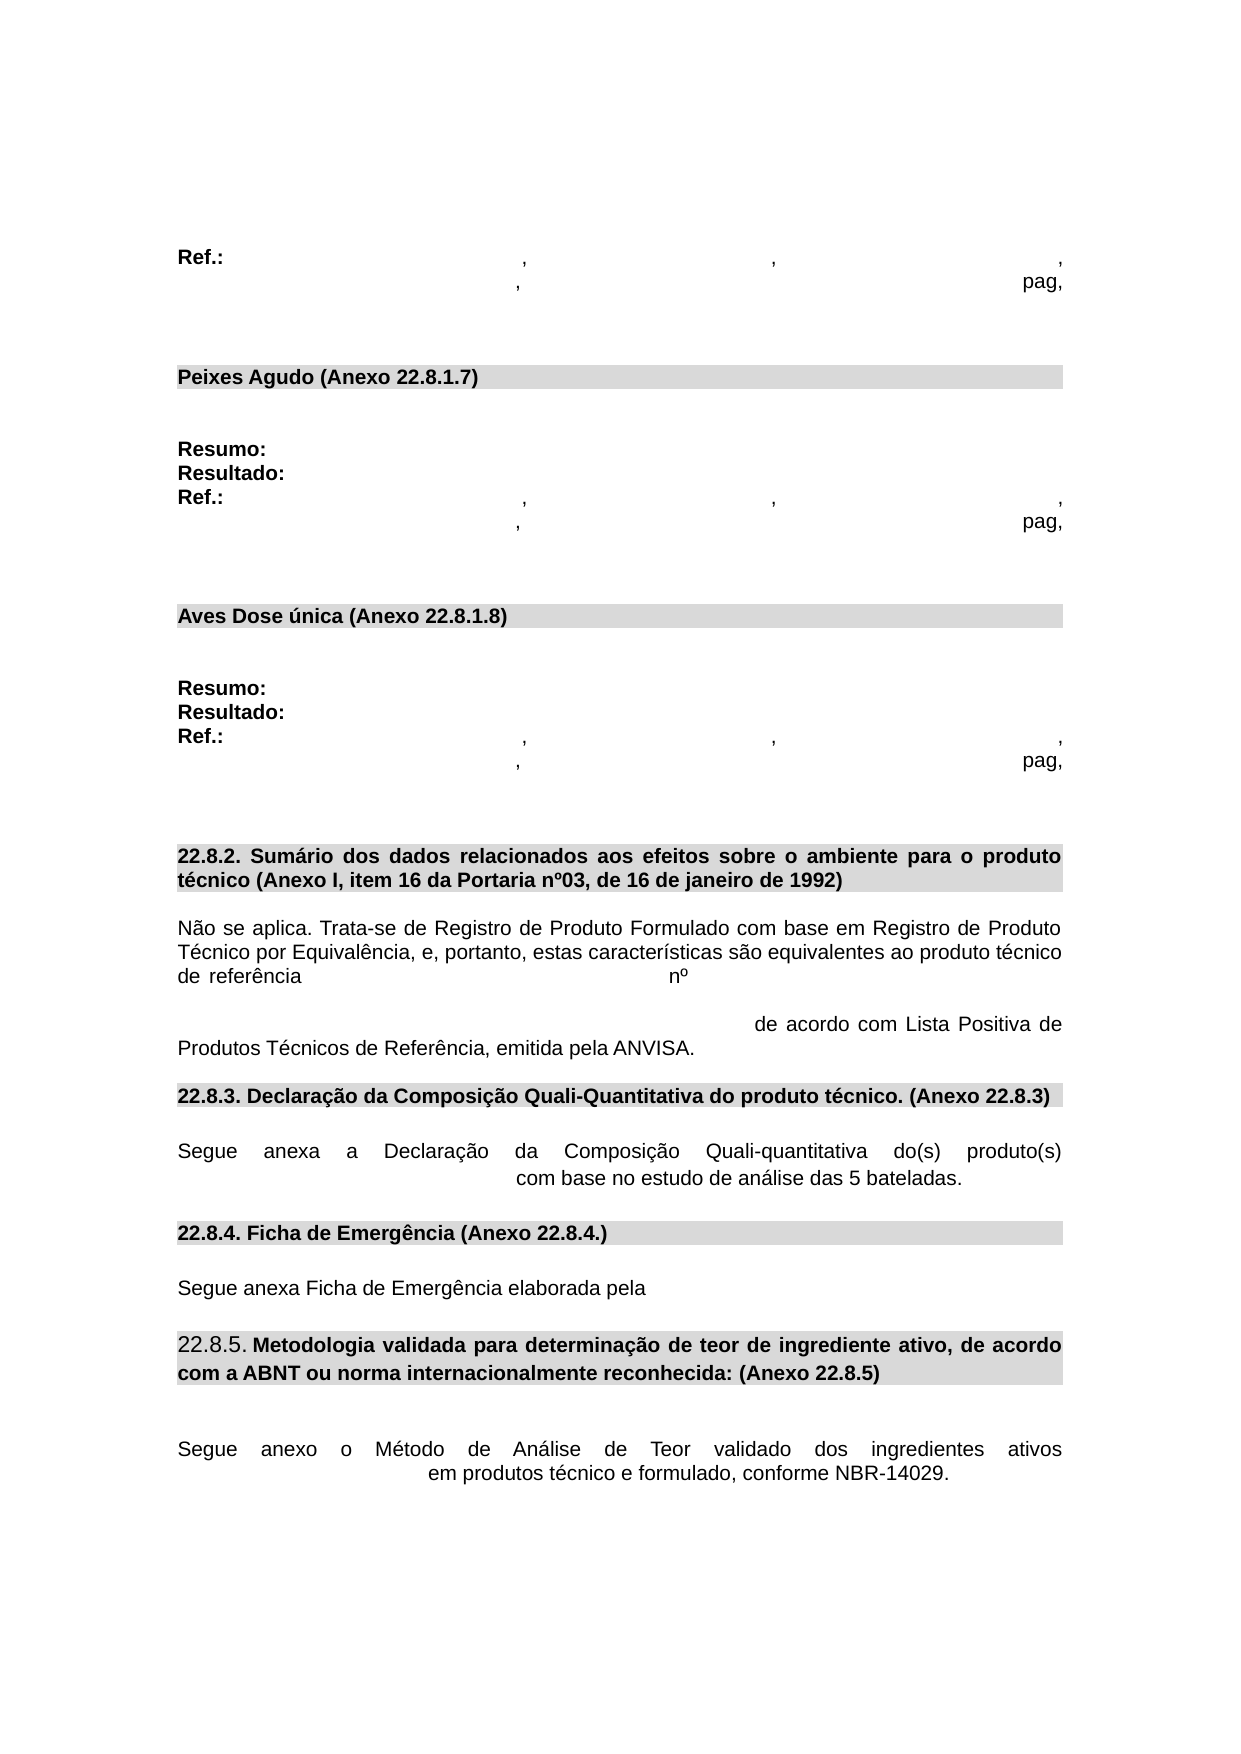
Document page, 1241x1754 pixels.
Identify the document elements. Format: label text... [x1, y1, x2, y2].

text <for each="study in studies(o, 'Método Analítico de Teor/Validação')"> [177, 1508, 1063, 1532]
text Resumo: <insert_html(study.summary_pt)> [177, 437, 1063, 461]
list Metodologia validada para determinação de teor de ingrediente ativo, de acordo com a ABNT ou norma internacionalmente reconhecida: (Anexo 22.8.5) [177, 1331, 1063, 1385]
list </for> [177, 1484, 1063, 1508]
text </for> [177, 580, 1063, 604]
text Resumo: <insert_html(study.summary_pt)> [177, 676, 1063, 700]
text <for each="study in studies(o, 'Toxicidade aguda para peixes')"> [177, 413, 1063, 437]
text <for each="ing in cqqs(o,'chemical')"> [177, 1412, 1063, 1436]
text 22.8.4. Ficha de Emergência (Anexo 22.8.4.) [177, 1221, 1063, 1245]
list Ref.: <study.reference>, <study.name>,<study.laboratory_id.name>, <study.director_author_id.name>, <study.number_of_pages> pag, <formatLang(study.end_date,date=True)> [177, 484, 1063, 556]
text </for> [177, 341, 1063, 365]
list Ref.: <study.reference>, <study.name>,<study.laboratory_id.name>, <study.director_author_id.name>, <study.number_of_pages> pag, <formatLang(study.end_date,date=True)> [177, 724, 1063, 796]
text <for each="study in studies(o, 'Toxicidade dose única (aves)')"> [177, 652, 1063, 676]
text Não se aplica. Trata-se de Registro de Produto Formulado com base em Registro de Produto Técnico por Equivalência, e, portanto, estas características são equivalentes ao produto técnico de referência <o.formulated_product_id.name> nº <for each="process in processes(o, 'MAPA')"> <if test="process.open_official_letter_id"> <process.open_official_letter_id.protocol> </if> </for> de acordo com Lista Positiva de Produtos Técnicos de Referência, emitida pela ANVISA. [177, 916, 1063, 1059]
text Segue anexa a Declaração da Composição Quali-quantitativa do(s) produto(s) <o.formulated_product_id.name> com base no estudo de análise das 5 bateladas. [177, 1138, 1063, 1190]
text Segue anexa Ficha de Emergência elaborada pela <o.operative_id.name> [177, 1276, 1063, 1300]
text Resultado: <insert_html(study.result_pt)> [177, 700, 1063, 724]
text Resultado: <insert_html(study.result_pt)> [177, 461, 1063, 484]
text Peixes Agudo (Anexo 22.8.1.7) [177, 365, 1063, 389]
text Segue anexo o Método de Análise de Teor validado dos ingredientes ativos <ing.ingredient_id.name> em produtos técnico e formulado, conforme NBR-14029. [177, 1436, 1063, 1484]
text </for> [177, 820, 1063, 844]
text Aves Dose única (Anexo 22.8.1.8) [177, 604, 1063, 628]
list 22.8.2. Sumário dos dados relacionados aos efeitos sobre o ambiente para o produto técnico (Anexo I, item 16 da Portaria nº03, de 16 de janeiro de 1992) [177, 844, 1063, 892]
list Ref.: <study.reference>, <study.name>,<study.laboratory_id.name>, <study.director_author_id.name>, <study.number_of_pages> pag, <formatLang(study.end_date,date=True)> [177, 245, 1063, 317]
text 22.8.3. Declaração da Composição Quali-Quantitativa do produto técnico. (Anexo 22.8.3) [177, 1083, 1063, 1107]
